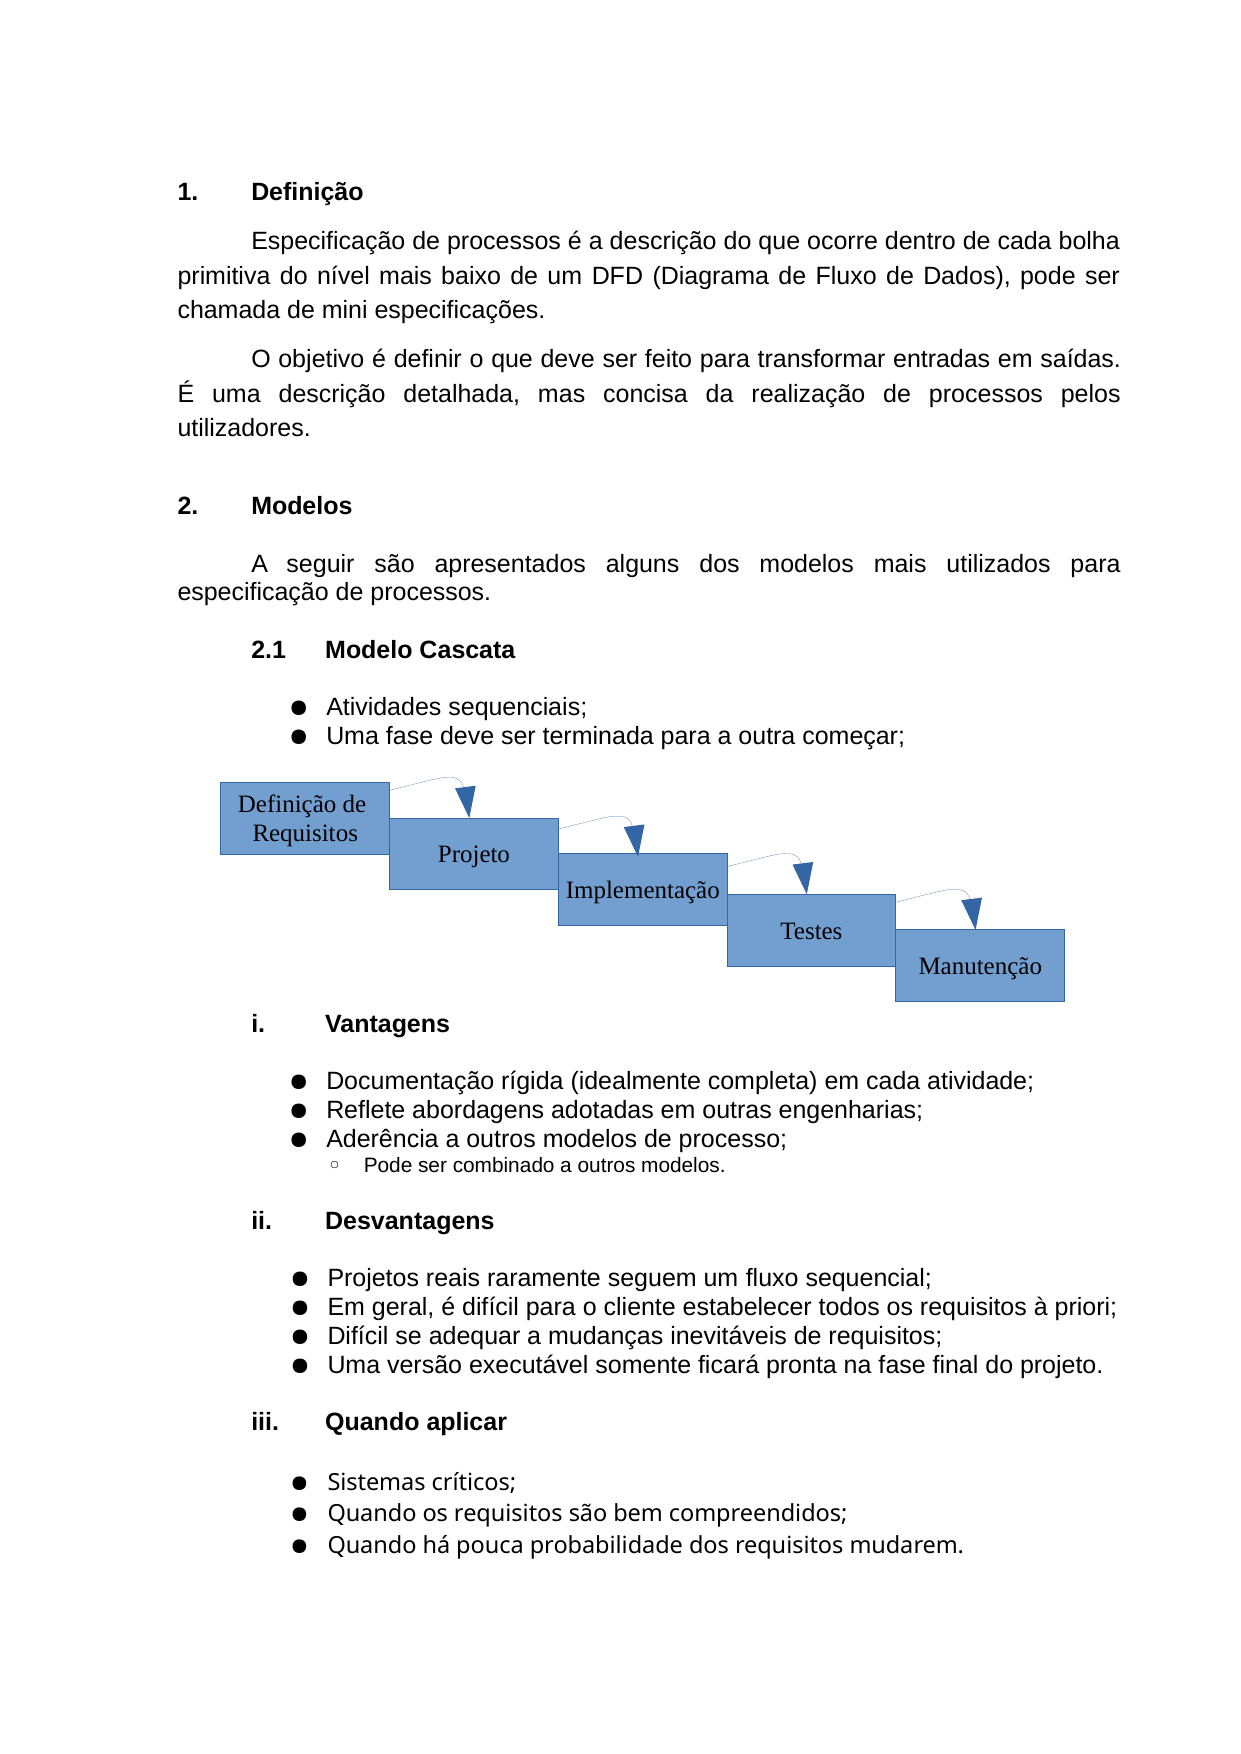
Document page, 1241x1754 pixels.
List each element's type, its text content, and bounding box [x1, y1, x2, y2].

list Atividades sequenciais; [288, 692, 1122, 721]
text 1. Definição [177, 177, 1122, 206]
text O objetivo é definir o que deve ser feito para transformar entradas em saídas. É uma descrição detalhada, mas concisa da realização de processos pelos utilizadores. [177, 344, 1122, 442]
list Documentação rígida (idealmente completa) em cada atividade; [288, 1066, 1122, 1095]
text iii. Quando aplicar [177, 1407, 1122, 1436]
list Reflete abordagens adotadas em outras engenharias; [288, 1095, 1122, 1124]
text i. Vantagens [177, 1009, 1122, 1037]
text ii. Desvantagens [177, 1206, 1122, 1234]
text Especificação de processos é a descrição do que ocorre dentro de cada bolha primitiva do nível mais baixo de um DFD (Diagrama de Fluxo de Dados), pode ser chamada de mini especificações. [177, 226, 1122, 324]
list Projetos reais raramente seguem um fluxo sequencial; [290, 1263, 1122, 1292]
list Aderência a outros modelos de processo; [288, 1124, 1122, 1153]
list Quando há pouca probabilidade dos requisitos mudarem. [290, 1529, 1122, 1561]
list Uma fase deve ser terminada para a outra começar; [288, 721, 1122, 750]
text 2. Modelos [177, 491, 1122, 520]
list Quando os requisitos são bem compreendidos; [290, 1497, 1122, 1529]
list Sistemas críticos; [290, 1465, 1122, 1497]
list Pode ser combinado a outros modelos. [326, 1153, 1122, 1177]
list Em geral, é difícil para o cliente estabelecer todos os requisitos à priori; [290, 1292, 1122, 1321]
list Uma versão executável somente ficará pronta na fase final do projeto. [290, 1350, 1122, 1378]
text 2.1 Modelo Cascata [251, 635, 1122, 663]
text A seguir são apresentados alguns dos modelos mais utilizados para especificação de processos. [177, 548, 1122, 606]
list Difícil se adequar a mudanças inevitáveis de requisitos; [290, 1321, 1122, 1350]
